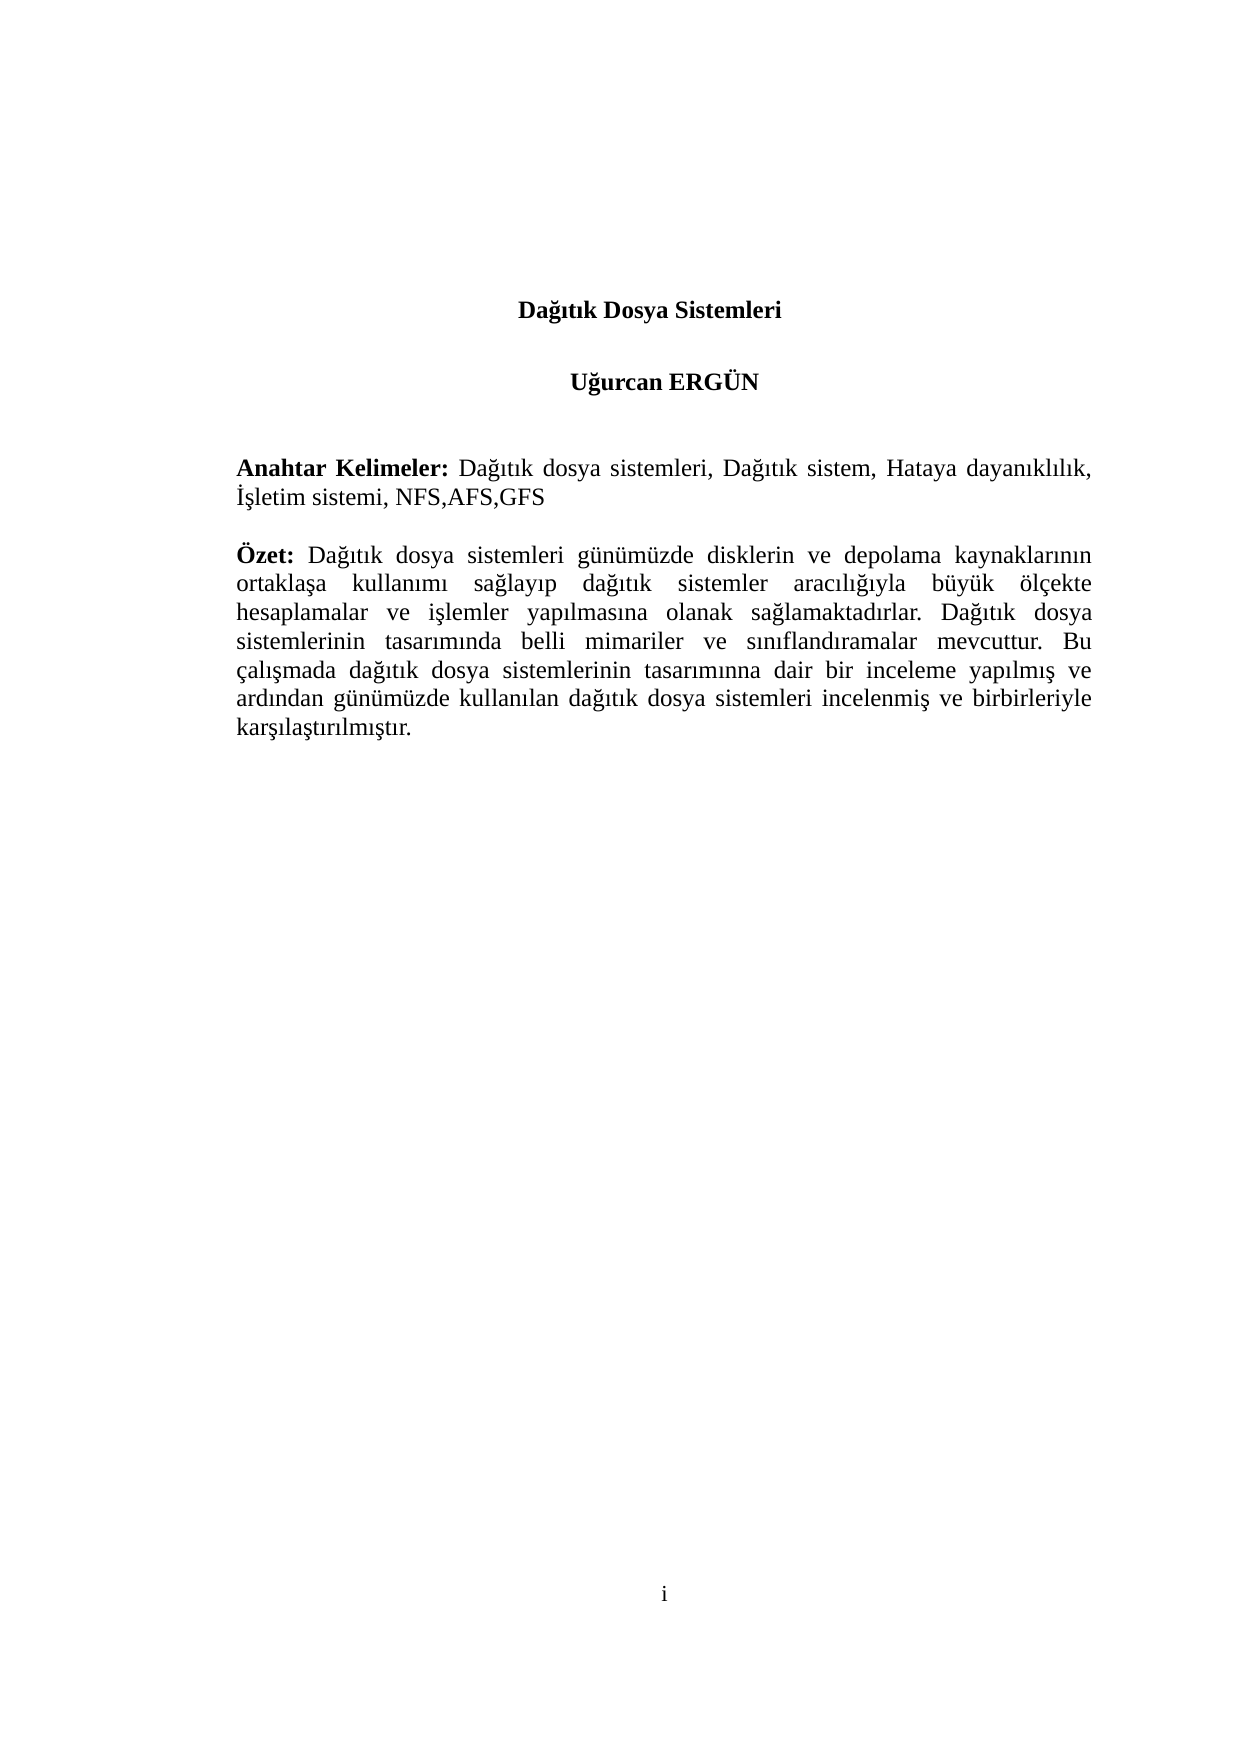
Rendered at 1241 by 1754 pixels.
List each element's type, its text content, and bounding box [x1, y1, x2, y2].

text Dağıtık Dosya Sistemleri [325, 295, 974, 324]
text Anahtar Kelimeler: Dağıtık dosya sistemleri, Dağıtık sistem, Hataya dayanıklılık, İşletim sistemi, NFS,AFS,GFS [236, 453, 1093, 511]
subtitle ÖZET [236, 945, 1093, 950]
text Özet: Dağıtık dosya sistemleri günümüzde disklerin ve depolama kaynaklarının ortaklaşa kullanımı sağlayıp dağıtık sistemler aracılığıyla büyük ölçekte hesaplamalar ve işlemler yapılmasına olanak sağlamaktadırlar. Dağıtık dosya sistemlerinin tasarımında belli mimariler ve sınıflandıramalar mevcuttur. Bu çalışmada dağıtık dosya sistemlerinin tasarımınna dair bir inceleme yapılmış ve ardından günümüzde kullanılan dağıtık dosya sistemleri incelenmiş ve birbirleriyle karşılaştırılmıştır. [236, 540, 1093, 741]
text Uğurcan ERGÜN [236, 367, 1093, 396]
